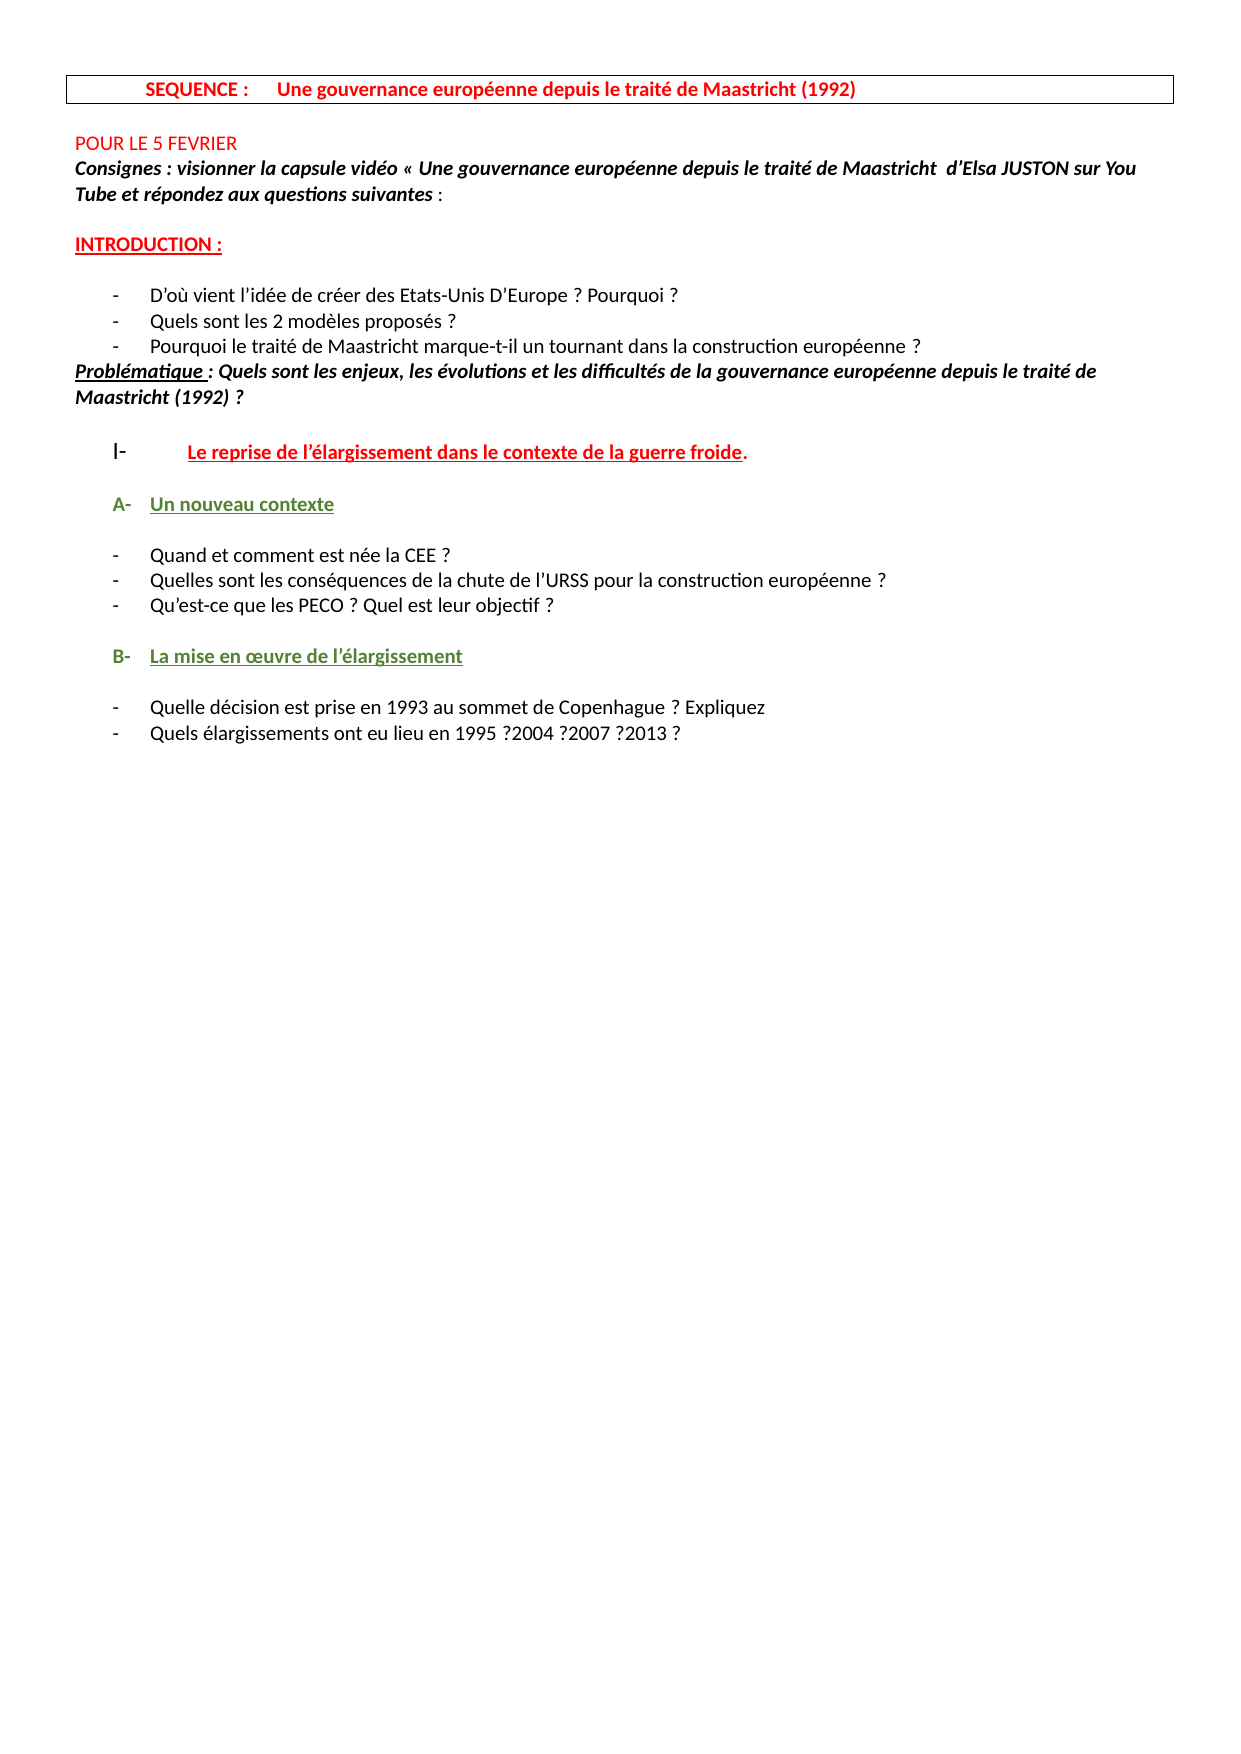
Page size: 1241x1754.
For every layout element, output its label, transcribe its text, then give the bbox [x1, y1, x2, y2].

list Quelle décision est prise en 1993 au sommet de Copenhague ? Expliquez [112, 694, 1165, 720]
text POUR LE 5 FEVRIER [75, 130, 1165, 155]
list Quand et comment est née la CEE ? [112, 542, 1165, 567]
list D’où vient l’idée de créer des Etats-Unis D’Europe ? Pourquoi ? [112, 282, 1165, 308]
list Quels sont les 2 modèles proposés ? [112, 308, 1165, 333]
list La mise en œuvre de l’élargissement [112, 643, 1165, 669]
text SEQUENCE : Une gouvernance européenne depuis le traité de Maastricht (1992) [67, 76, 1173, 103]
list Le reprise de l’élargissement dans le contexte de la guerre froide. [112, 435, 1165, 466]
list Qu’est-ce que les PECO ? Quel est leur objectif ? [112, 593, 1165, 618]
list Quels élargissements ont eu lieu en 1995 ?2004 ?2007 ?2013 ? [112, 720, 1165, 745]
list Pourquoi le traité de Maastricht marque-t-il un tournant dans la construction européenne ? [112, 333, 1165, 359]
text INTRODUCTION : [75, 232, 1165, 257]
text Consignes : visionner la capsule vidéo « Une gouvernance européenne depuis le traité de Maastricht d’Elsa JUSTON sur You Tube et répondez aux questions suivantes : [75, 155, 1165, 206]
text Problématique : Quels sont les enjeux, les évolutions et les difficultés de la gouvernance européenne depuis le traité de Maastricht (1992) ? [75, 359, 1165, 409]
list Un nouveau contexte [112, 491, 1165, 516]
list Quelles sont les conséquences de la chute de l’URSS pour la construction européenne ? [112, 567, 1165, 593]
